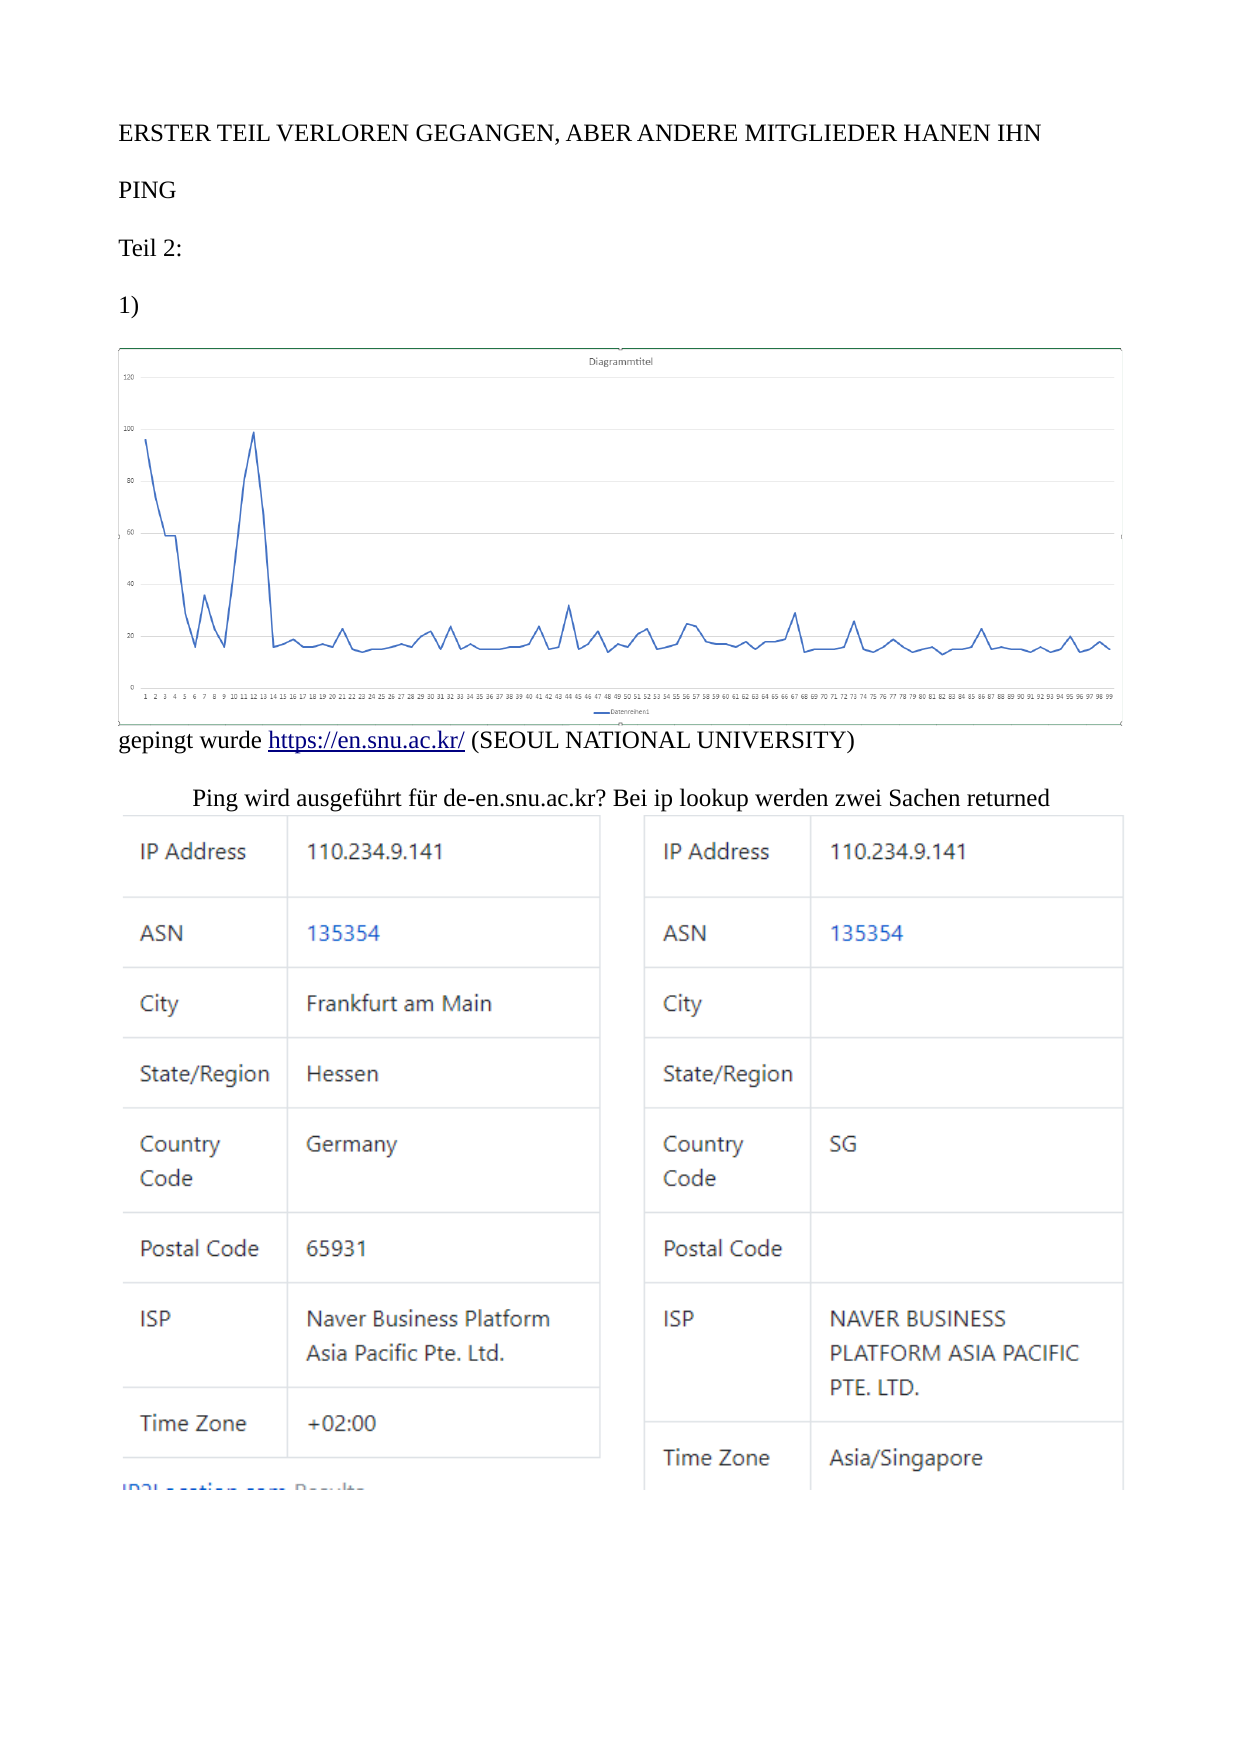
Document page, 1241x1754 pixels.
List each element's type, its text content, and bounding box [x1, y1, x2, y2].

text ERSTER TEIL VERLOREN GEGANGEN, ABER ANDERE MITGLIEDER HANEN IHN [118, 118, 1122, 147]
picture [122, 815, 1127, 1490]
picture [118, 348, 1123, 726]
text 1) [118, 291, 1122, 319]
text PING [118, 176, 1122, 204]
text gepingt wurde https://en.snu.ac.kr/ (SEOUL NATIONAL UNIVERSITY) Ping wird ausgeführt für de-en.snu.ac.kr? Bei ip lookup werden zwei Sachen returned [118, 726, 1122, 812]
text Teil 2: [118, 233, 1122, 262]
